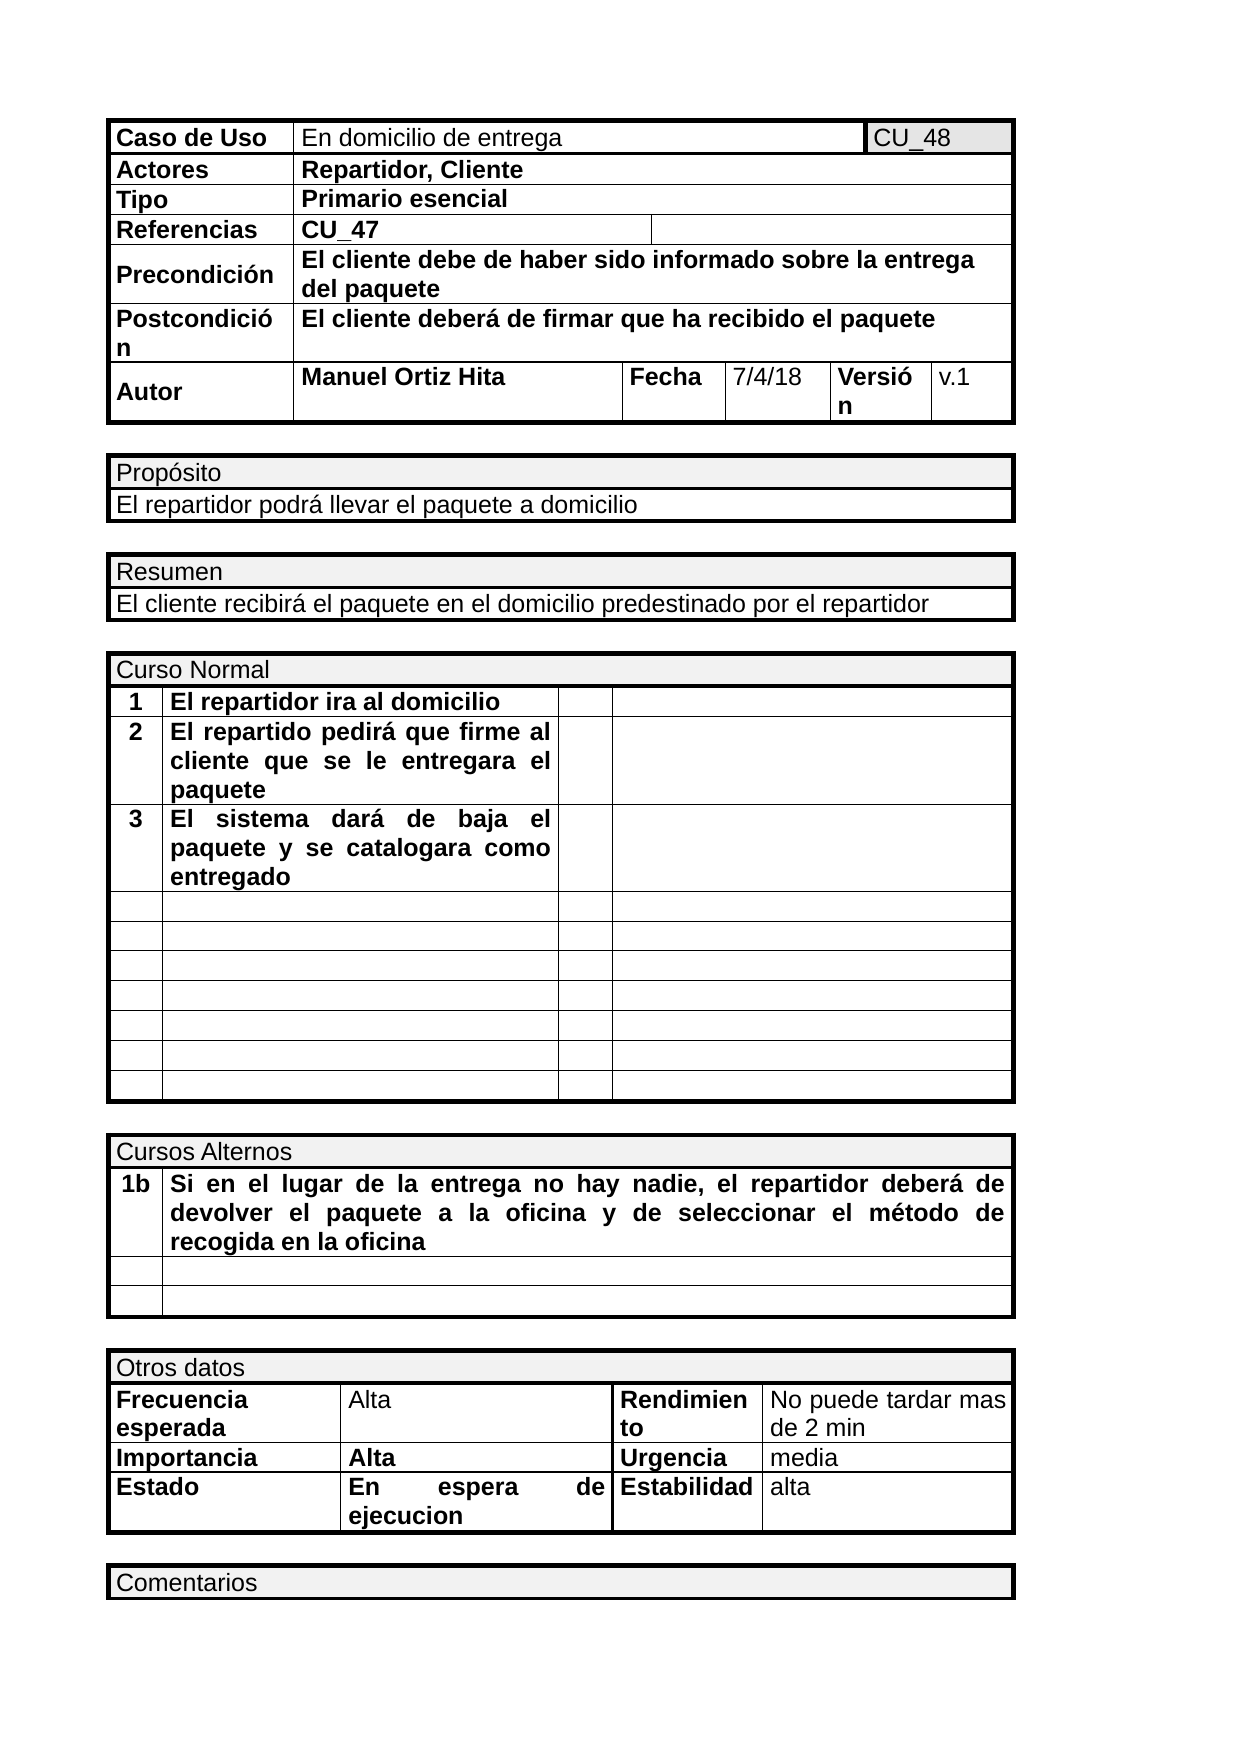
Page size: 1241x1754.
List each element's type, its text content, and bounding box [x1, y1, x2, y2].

table_cell El repartidor ira al domicilio [163, 688, 558, 716]
table_cell [559, 1071, 612, 1099]
table_cell [163, 1041, 558, 1069]
table_cell En espera de ejecucion [341, 1473, 611, 1530]
table_cell v.1 [932, 363, 1011, 420]
table_cell El cliente recibirá el paquete en el domicilio predestinado por el repartidor [111, 589, 1011, 617]
table_cell [163, 892, 558, 921]
table_cell El cliente debe de haber sido informado sobre la entrega del paquete [294, 245, 1011, 303]
table_cell Primario esencial [294, 185, 1011, 214]
table_cell [111, 1041, 162, 1069]
table_cell [613, 1011, 1011, 1040]
table_cell [613, 805, 1011, 891]
table_cell [111, 951, 162, 980]
table_cell CU_47 [294, 215, 651, 244]
table_cell [652, 215, 1011, 244]
table_cell Estabilidad [614, 1473, 762, 1530]
table_cell El cliente deberá de firmar que ha recibido el paquete [294, 304, 1011, 361]
table_cell [163, 1011, 558, 1040]
table_cell [111, 1071, 162, 1099]
table_cell Urgencia [614, 1443, 762, 1471]
table_cell Manuel Ortiz Hita [294, 363, 622, 420]
table_cell 1b [111, 1169, 162, 1256]
table_cell [613, 951, 1011, 980]
table_header Propósito [111, 458, 1011, 487]
table_cell Si en el lugar de la entrega no hay nadie, el repartidor deberá de devolver el paquete a la oficina y de seleccionar el método de recogida en la oficina [163, 1169, 1011, 1256]
table_cell [559, 805, 612, 891]
table_cell Fecha [623, 363, 725, 420]
table_cell [559, 922, 612, 950]
table_cell Estado [111, 1473, 340, 1530]
table_cell El repartidor podrá llevar el paquete a domicilio [111, 490, 1011, 519]
table_cell [613, 892, 1011, 921]
table_cell [613, 688, 1011, 716]
table_header Caso de Uso [111, 123, 293, 152]
table_cell Versión [831, 363, 931, 420]
table_cell [111, 892, 162, 921]
table_cell El repartido pedirá que firme al cliente que se le entregara el paquete [163, 717, 558, 803]
table_cell [613, 981, 1011, 1010]
table_cell [111, 1286, 162, 1314]
table_cell [111, 981, 162, 1010]
table_cell [163, 922, 558, 950]
table_cell [111, 1257, 162, 1285]
table_header CU_48 [868, 123, 1011, 152]
table_header En domicilio de entrega [294, 123, 863, 152]
table_cell No puede tardar mas de 2 min [763, 1385, 1011, 1442]
table_header Resumen [111, 557, 1011, 586]
table_cell Tipo [111, 185, 293, 214]
table_cell 2 [111, 717, 162, 803]
table_cell Alta [341, 1443, 611, 1471]
table_cell Alta [341, 1385, 611, 1442]
table_cell Actores [111, 155, 293, 183]
table_cell [613, 717, 1011, 803]
table_cell [559, 1041, 612, 1069]
table_cell [163, 951, 558, 980]
table_cell [559, 981, 612, 1010]
table_header Curso Normal [111, 656, 1011, 684]
table_cell Rendimiento [614, 1385, 762, 1442]
table_cell El sistema dará de baja el paquete y se catalogara como entregado [163, 805, 558, 891]
table_cell [111, 922, 162, 950]
table_cell 3 [111, 805, 162, 891]
table_header Otros datos [111, 1353, 1011, 1381]
table_cell media [763, 1443, 1011, 1471]
table_cell Repartidor, Cliente [294, 155, 1011, 183]
table_cell [613, 1071, 1011, 1099]
table_cell Frecuencia esperada [111, 1385, 340, 1442]
table_cell [559, 892, 612, 921]
table_cell Postcondición [111, 304, 293, 361]
table_cell [163, 1257, 1011, 1285]
table_cell [163, 1286, 1011, 1314]
table_header Comentarios [111, 1568, 1011, 1597]
table_cell Autor [111, 363, 293, 420]
table_cell [111, 1011, 162, 1040]
table_header Cursos Alternos [111, 1137, 1011, 1166]
table_cell alta [763, 1473, 1011, 1530]
table_cell [559, 688, 612, 716]
table_cell Referencias [111, 215, 293, 244]
table_cell [613, 1041, 1011, 1069]
table_cell Precondición [111, 245, 293, 303]
table_cell Importancia [111, 1443, 340, 1471]
table_cell 7/4/18 [726, 363, 830, 420]
table_cell [559, 717, 612, 803]
table_cell [559, 1011, 612, 1040]
table_cell 1 [111, 688, 162, 716]
table_cell [163, 981, 558, 1010]
table_cell [559, 951, 612, 980]
table_cell [613, 922, 1011, 950]
table_cell [163, 1071, 558, 1099]
